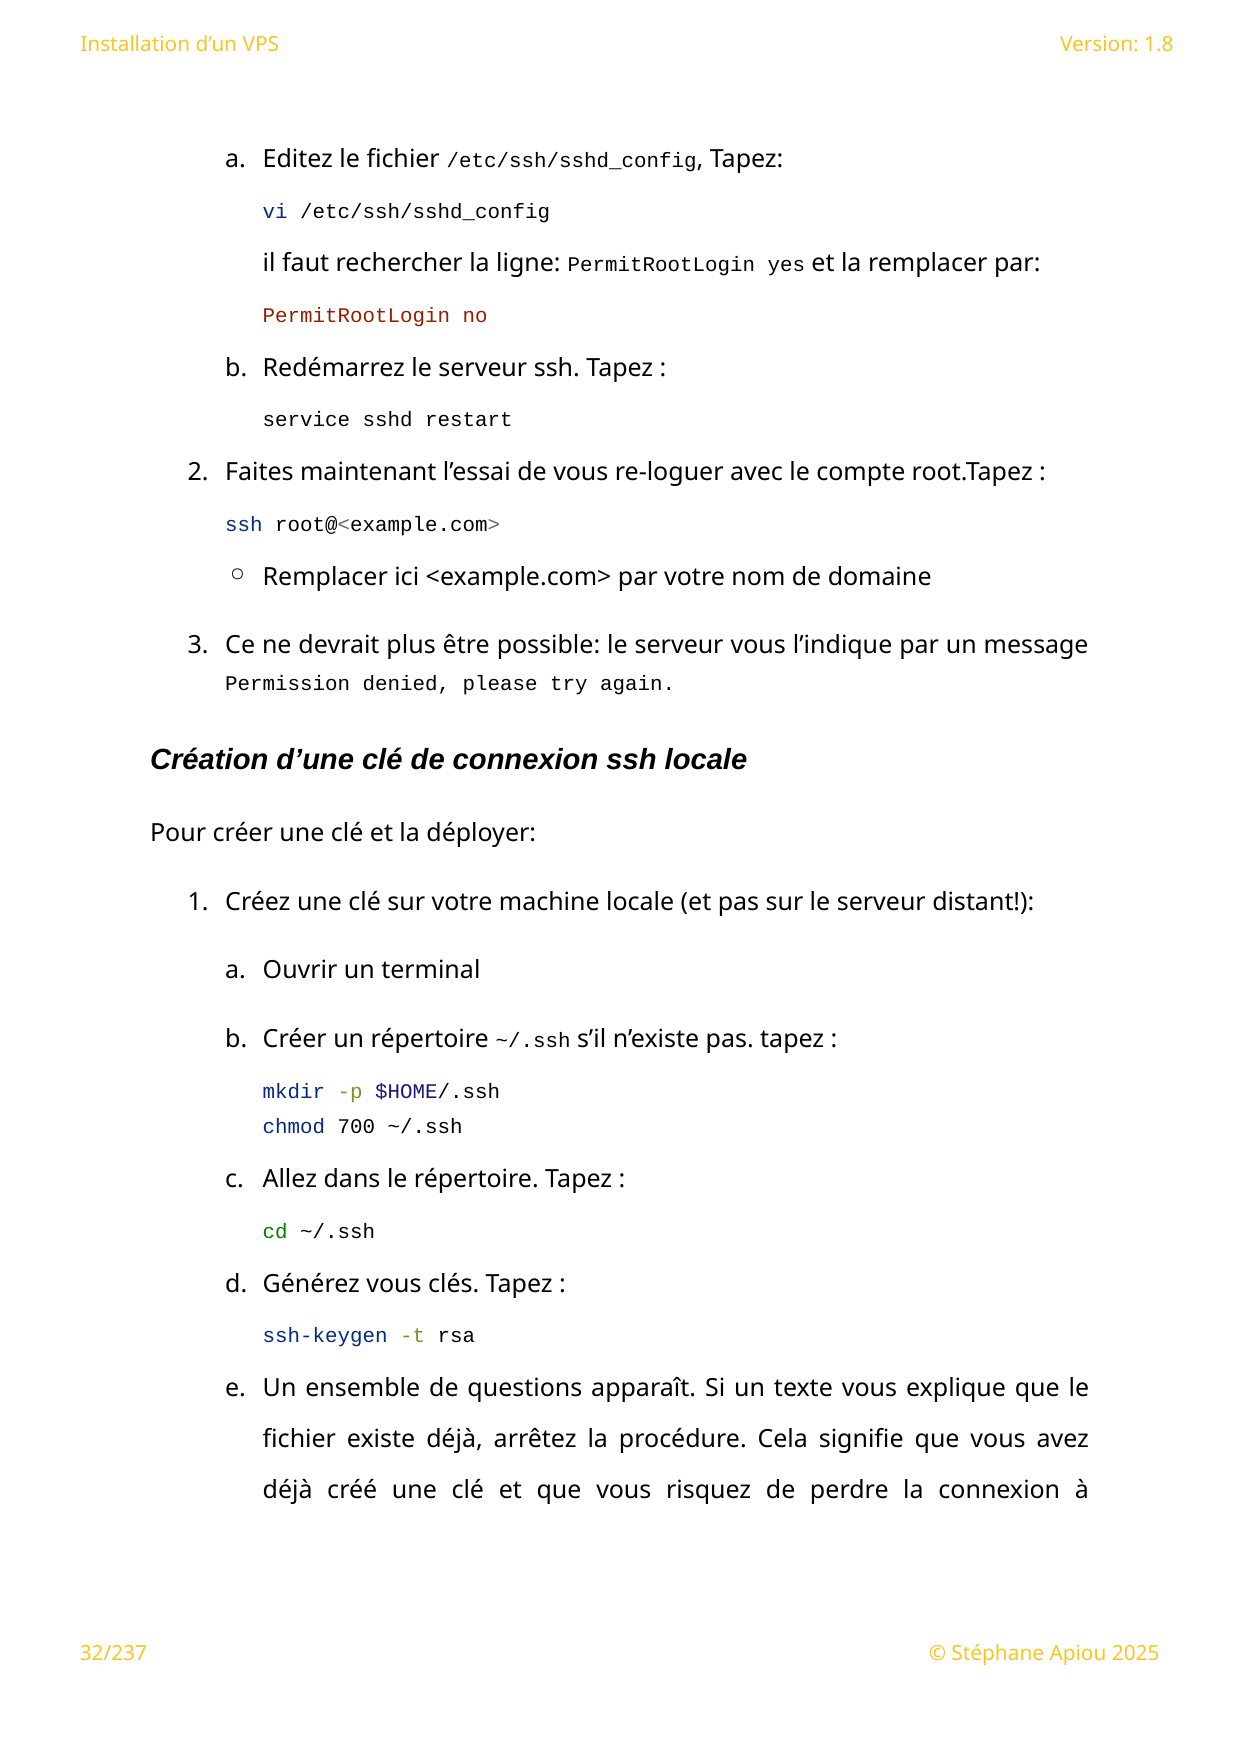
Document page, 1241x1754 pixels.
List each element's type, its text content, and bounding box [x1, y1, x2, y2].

list Créez une clé sur votre machine locale (et pas sur le serveur distant!): [187, 883, 1090, 917]
list Faites maintenant l’essai de vous re-loguer avec le compte root.Tapez : [187, 454, 1090, 488]
subtitle Création d’une clé de connexion ssh locale [150, 742, 1090, 776]
list il faut rechercher la ligne: PermitRootLogin yes et la remplacer par: [225, 245, 1090, 279]
list Créer un répertoire ~/.ssh s’il n’existe pas. tapez : [225, 1021, 1090, 1055]
list ssh-keygen -t rsa [225, 1325, 1090, 1349]
text Pour créer une clé et la déployer: [150, 814, 1090, 848]
list Ouvrir un terminal [225, 952, 1090, 986]
list cd ~/.ssh [225, 1221, 1090, 1244]
list Allez dans le répertoire. Tapez : [225, 1161, 1090, 1195]
list Ce ne devrait plus être possible: le serveur vous l’indique par un message Permission denied, please try again. [187, 627, 1090, 697]
list Redémarrez le serveur ssh. Tapez : [225, 349, 1090, 383]
list Un ensemble de questions apparaît. Si un texte vous explique que le fichier existe déjà, arrêtez la procédure. Cela signifie que vous avez déjà créé une clé et que vous risquez de perdre la connexion à [225, 1369, 1090, 1506]
list Editez le fichier /etc/ssh/sshd_config, Tapez: [225, 141, 1090, 175]
list service sshd restart [225, 409, 1090, 433]
list mkdir -p $HOME/.ssh [225, 1081, 1090, 1105]
list Générez vous clés. Tapez : [225, 1265, 1090, 1299]
list vi /etc/ssh/sshd_config [225, 201, 1090, 224]
list Remplacer ici <example.com> par votre nom de domaine [225, 558, 1090, 592]
list chmod 700 ~/.ssh [225, 1116, 1090, 1140]
list PermitRootLogin no [225, 305, 1090, 329]
list ssh root@<example.com> [187, 514, 1090, 537]
